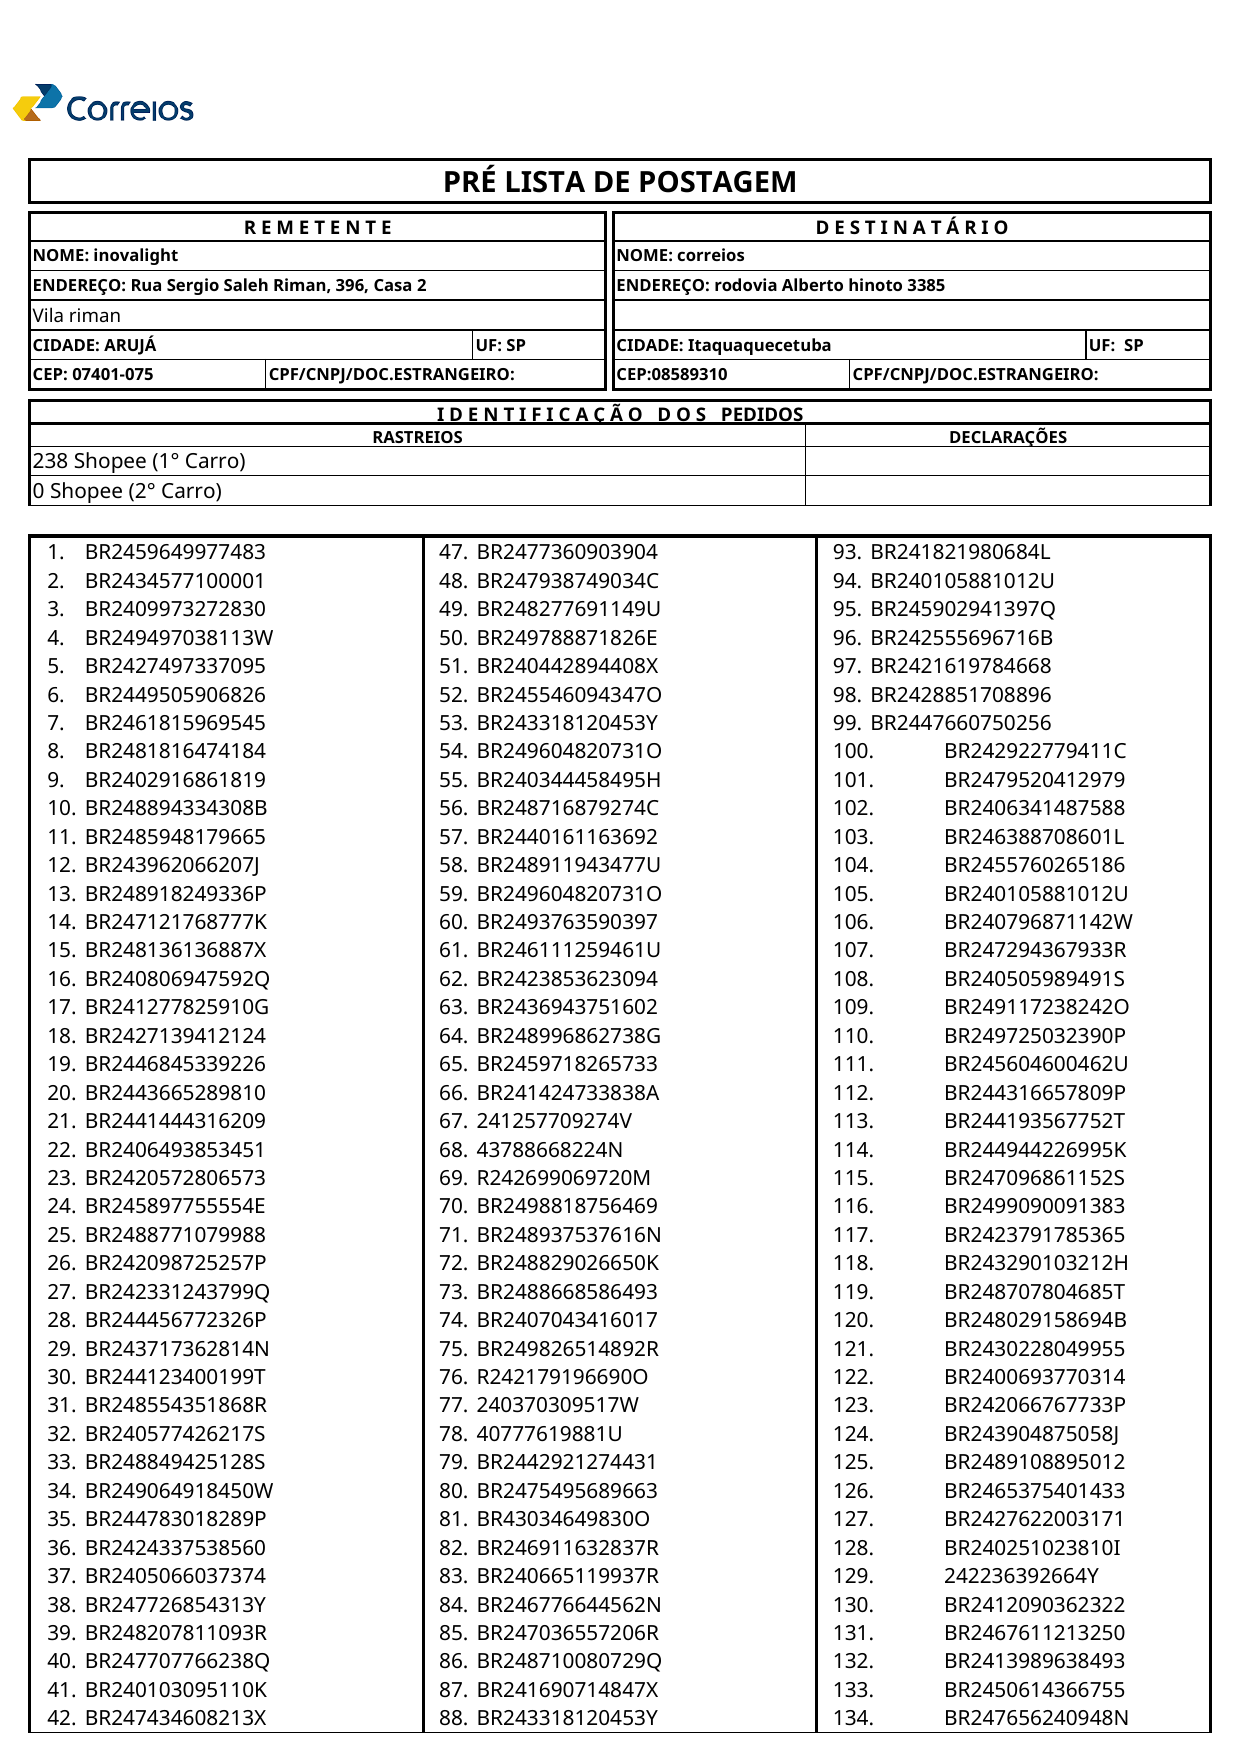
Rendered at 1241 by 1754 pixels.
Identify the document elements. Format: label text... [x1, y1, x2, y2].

table_cell [357, 506, 370, 534]
table_cell BR2477360903904 BR247938749034C BR248277691149U BR249788871826E BR240442894408X BR245546094347O BR243318120453Y BR249604820731O BR240344458495H BR248716879274C BR2440161163692 BR248911943477U BR249604820731O BR2493763590397 BR246111259461U BR2423853623094 BR2436943751602 BR248996862738G BR2459718265733 BR241424733838A 241257709274V 43788668224N R242699069720M BR2498818756469 BR248937537616N BR248829026650K BR2488668586493 BR2407043416017 BR249826514892R R242179196690O 240370309517W 40777619881U BR2442921274431 BR2475495689663 BR43034649830O BR246911632837R BR240665119937R BR246776644562N BR247036557206R BR248710080729Q BR241690714847X BR243318120453Y BR248100572978U BR2421655153234 BR242198906575A BR2429211478172 Br2405101301550 Br2495249561550 Br2457443825908 Br248216322486t Br2457443825908 Br2405101301550 Br240691013589q Br2435131247150 Br245035696449u Br245171471351x Br240016852164t Br2449651802146 Br2457443825908 Br2405101301550 Br245487544277n Br242904481380o Br244108397733f Br246566042584z Br245897278313s Br2458715208826 Br249493407518n Br246010536798q Br240254268558d Br2493384307224 Br243473492451o Br2402506470140 Br2470387889227 Br241596653979g Br241175380859b Br247526694466k Br2449454489160 2437733117829 Br2446132155340 Br246084195134v Br246280135065r Br245304313168r Br2475943957860 Br249985131760m Br249989623540p Br2492582440371 Br2432695021598 Br243386464311s Br2469214017791 [425, 538, 815, 1732]
table_cell [30, 388, 1211, 399]
table_cell [805, 506, 849, 534]
table_cell CEP:08589310 [615, 360, 849, 388]
table_cell [1086, 506, 1211, 534]
table_cell BR2459649977483 BR2434577100001 BR2409973272830 BR249497038113W BR2427497337095 BR2449505906826 BR2461815969545 BR2481816474184 BR2402916861819 BR248894334308B BR2485948179665 BR243962066207J BR248918249336P BR247121768777K BR248136136887X BR240806947592Q BR241277825910G BR2427139412124 BR2446845339226 BR2443665289810 BR2441444316209 BR2406493853451 BR2420572806573 BR245897755554E BR2488771079988 BR242098725257P BR242331243799Q BR244456772326P BR243717362814N BR244123400199T BR248554351868R BR240577426217S BR248849425128S BR249064918450W BR244783018289P BR2424337538560 BR2405066037374 BR247726854313Y BR248207811093R BR247707766238Q BR240103095110K BR247434608213X BR249435932560H BR2416790271852 BR247820341166Y BR241345296056G BR246532055410R BR2417970469559 BR246446924397K 246828461970C BR2420236669933 BR2434955548903 BR2494805085178 BR2405649845639 BR2461332335183 BR2495902117309 BR242556654541P BR2440870293623 BR248410666050C BR2438396326688 BR2470603451139 BR246232361104Z BR242721242161F BR241953852784J BR246419017180S BR240269148492L BR241990890411R BR242457172240M BR245086017302Q BR2455826763846 BR243313166206W BR2473835753255 BR2451402069291 BR249669065218G BR2494067318695 BR242556963927G BR245918677282T BR242582812130L BR244955706926M BR246943040732Q BR241122800273N BR244548387021P Br24154430281 R2448074399062 R2463269424657 Br245265817566m Br2413764934968 Br241046050978o Br245364704111y R244533102820d 242456796753m Br248782212783s Br2481215134680 Br244752352830v Br242727844046q Br241753894415t Br249324456594l Br240030159057k Br242421625206a Br243993037845w Br243362052846y Br248138307412n Br242425073325l [31, 538, 422, 1732]
table_cell I D E N T I F I C A Ç Ã O D O S PEDIDOS [31, 402, 1209, 422]
table_cell [613, 204, 1211, 211]
table_cell UF: SP [1087, 331, 1209, 359]
table_cell ENDEREÇO: Rua Sergio Saleh Riman, 396, Casa 2 [31, 271, 604, 299]
table_cell CIDADE: ARUJÁ [31, 331, 472, 359]
table_cell CPF/CNPJ/DOC.ESTRANGEIRO: [266, 360, 604, 388]
table_cell 0 Shopee (2° Carro) [31, 476, 805, 505]
table_cell [607, 211, 612, 388]
table_cell Vila riman [31, 301, 604, 329]
table_cell D E S T I N A T Á R I O [615, 214, 1209, 240]
table_cell RASTREIOS CONTEÚDO [31, 425, 805, 446]
table_cell [370, 506, 400, 534]
table_cell CEP: 07401-075 [31, 360, 265, 388]
table_cell [680, 506, 805, 534]
table_cell [653, 506, 680, 534]
table_cell DECLARAÇÕES VALOR [806, 425, 1209, 446]
table_cell 238 Shopee (1° Carro) [31, 447, 805, 475]
table_cell [444, 506, 653, 534]
table_cell [30, 506, 67, 534]
table_cell BR241821980684L BR240105881012U BR245902941397Q BR242555696716B BR2421619784668 BR2428851708896 BR2447660750256 BR242922779411C BR2479520412979 BR2406341487588 BR246388708601L BR2455760265186 BR240105881012U BR240796871142W BR247294367933R BR240505989491S BR249117238242O BR249725032390P BR245604600462U BR244316657809P BR244193567752T BR244944226995K BR247096861152S BR2499090091383 BR2423791785365 BR243290103212H BR248707804685T BR248029158694B BR2430228049955 BR2400693770314 BR242066767733P BR243904875058J BR2489108895012 BR2465375401433 BR2427622003171 BR240251023810I 242236392664Y BR2412090362322 BR2467611213250 BR2413989638493 BR2450614366755 BR247656240948N BR246608782685Z BR2453178384612 BR244096913391T BR2477865362903 [818, 538, 1209, 1732]
table_cell [806, 476, 1209, 505]
table_cell NOME: correios [615, 242, 1209, 269]
table_cell [200, 506, 208, 534]
table_cell [605, 204, 613, 211]
table_cell R E M E T E N T E [31, 214, 604, 240]
table_cell [1058, 506, 1086, 534]
table_cell UF: SP [473, 331, 604, 359]
table_cell ENDEREÇO: rodovia Alberto hinoto 3385 [615, 271, 1209, 299]
table_cell [67, 506, 200, 534]
table_header PRÉ LISTA DE POSTAGEM [205, 161, 1209, 201]
table_cell NOME: inovalight [31, 242, 604, 269]
table_cell [229, 506, 357, 534]
table_cell [400, 506, 444, 534]
table_cell [615, 301, 1209, 329]
table_cell CPF/CNPJ/DOC.ESTRANGEIRO: [850, 360, 1209, 388]
table_cell [208, 506, 229, 534]
table_cell [806, 447, 1209, 475]
table_cell CIDADE: Itaquaquecetuba [615, 331, 1085, 359]
table_cell [850, 506, 1058, 534]
table_cell [30, 204, 605, 211]
